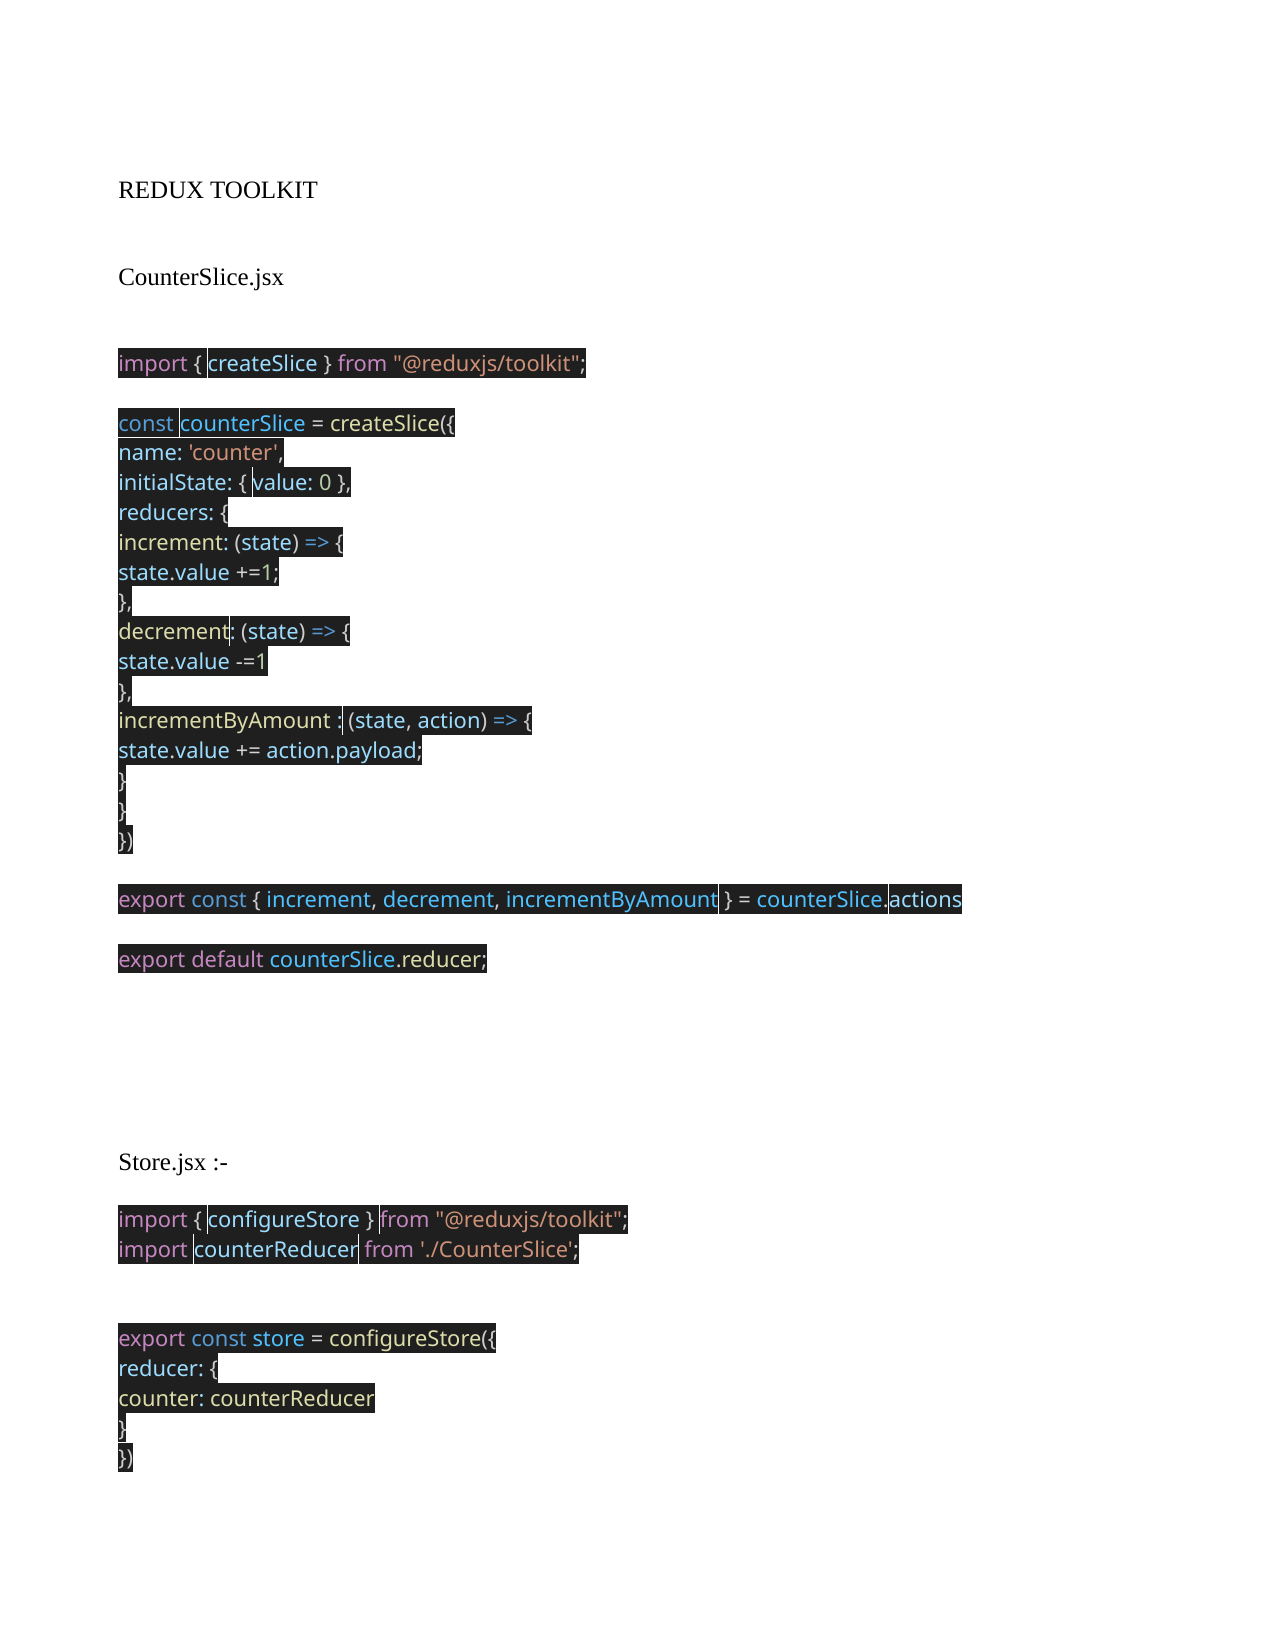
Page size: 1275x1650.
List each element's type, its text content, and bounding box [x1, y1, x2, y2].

text }, [118, 676, 1157, 706]
text }) [118, 825, 1157, 854]
text CounterSlice.jsx [118, 262, 1157, 291]
text import counterReducer from './CounterSlice'; [118, 1234, 1157, 1264]
text reducers: { [118, 497, 1157, 527]
text REDUX TOOLKIT [118, 176, 1157, 204]
text export default counterSlice.reducer; [118, 944, 1157, 973]
text } [118, 765, 1157, 795]
text export const { increment, decrement, incrementByAmount } = counterSlice.actions [118, 884, 1157, 914]
text increment: (state) => { [118, 527, 1157, 557]
text } [118, 795, 1157, 825]
text export const store = configureStore({ [118, 1323, 1157, 1353]
text name: 'counter', [118, 437, 1157, 467]
text counter: counterReducer [118, 1383, 1157, 1413]
text decrement: (state) => { [118, 616, 1157, 646]
text state.value -=1 [118, 646, 1157, 676]
text const counterSlice = createSlice({ [118, 408, 1157, 437]
text import { createSlice } from "@reduxjs/toolkit"; [118, 348, 1157, 378]
text state.value += action.payload; [118, 735, 1157, 765]
text import { configureStore } from "@reduxjs/toolkit"; [118, 1204, 1157, 1234]
text }, [118, 586, 1157, 616]
text Store.jsx :- [118, 1147, 1157, 1176]
text } [118, 1413, 1157, 1442]
text }) [118, 1442, 1157, 1472]
text reducer: { [118, 1353, 1157, 1383]
text incrementByAmount : (state, action) => { [118, 706, 1157, 735]
text initialState: { value: 0 }, [118, 467, 1157, 497]
text state.value +=1; [118, 557, 1157, 586]
